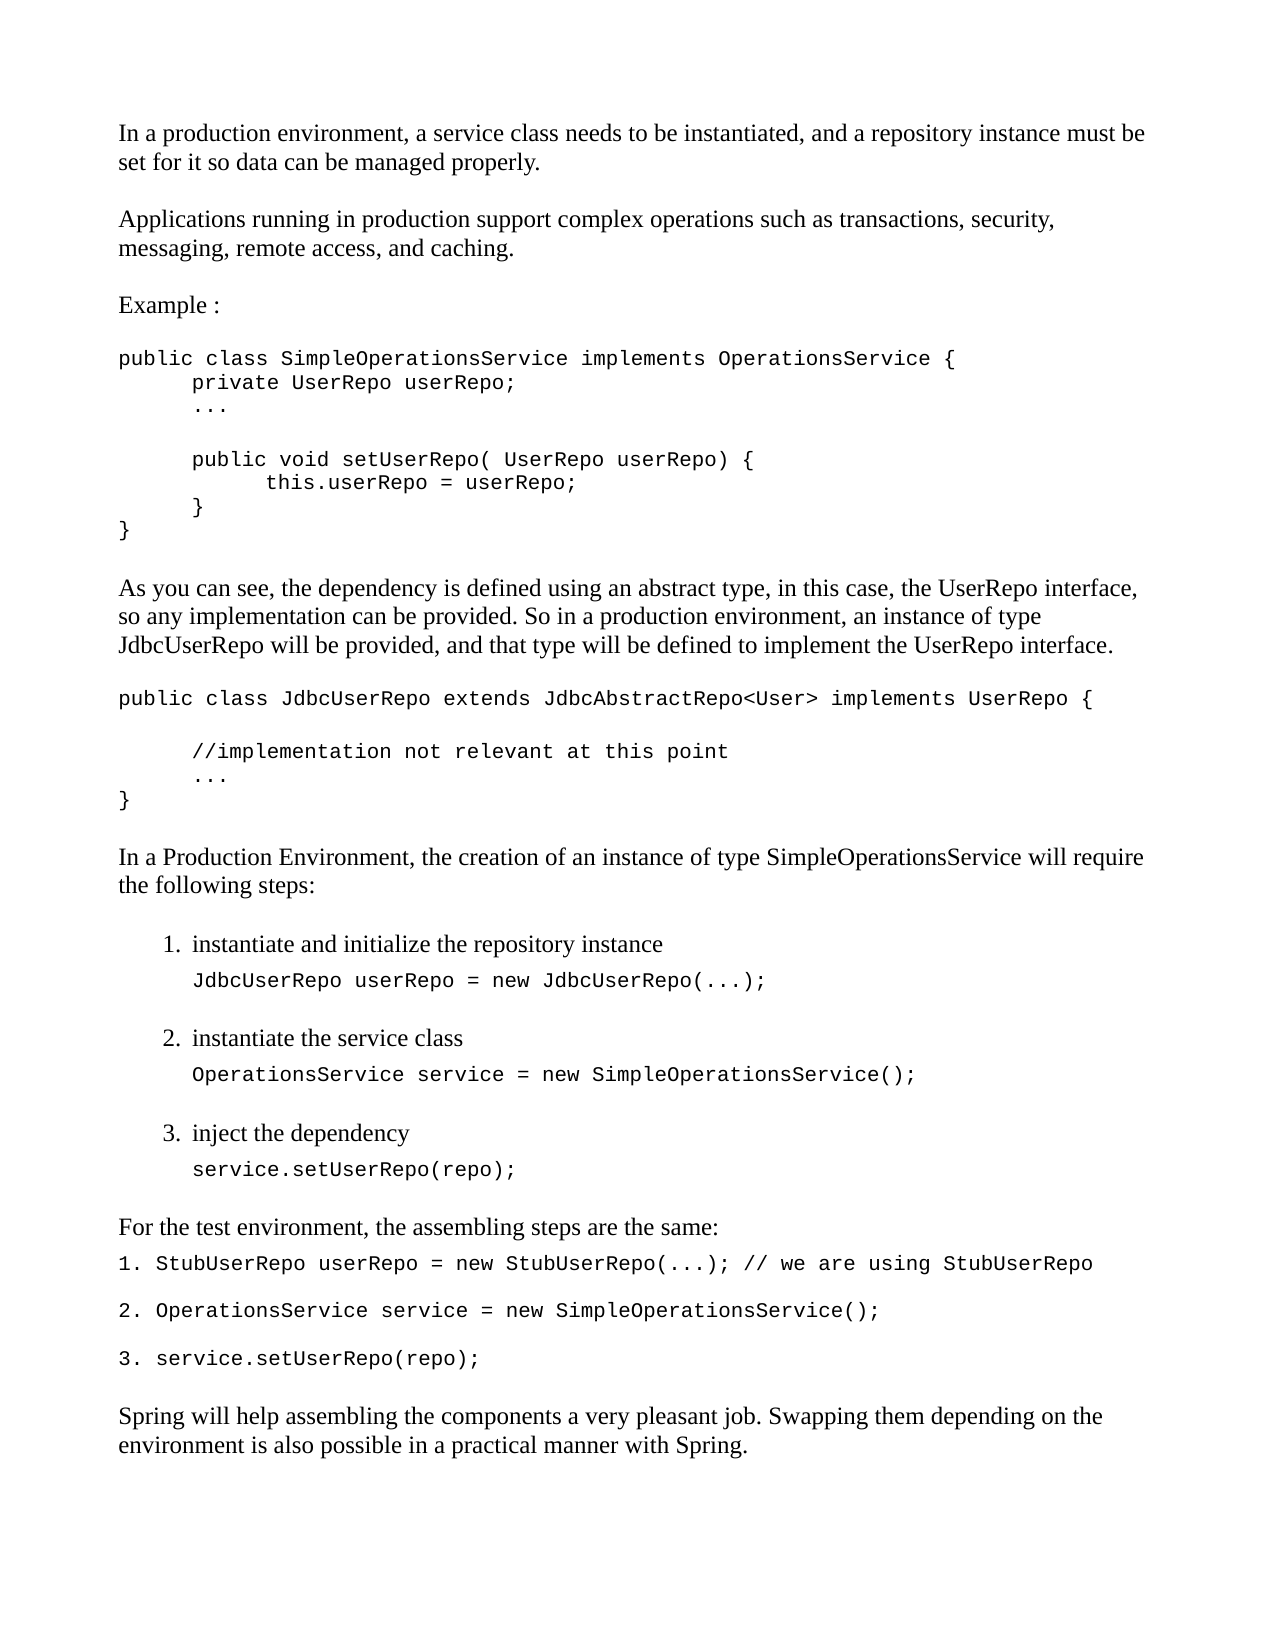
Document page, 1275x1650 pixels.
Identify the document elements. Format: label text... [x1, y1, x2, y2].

text 2. OperationsService service = new SimpleOperationsService(); [118, 1301, 1157, 1324]
text public class JdbcUserRepo extends JdbcAbstractRepo<User> implements UserRepo { [118, 688, 1157, 712]
list instantiate and initialize the repository instance [162, 929, 1157, 958]
text public void setUserRepo( UserRepo userRepo) { [118, 448, 1157, 472]
text } [118, 789, 1157, 812]
text ... [118, 765, 1157, 789]
text As you can see, the dependency is defined using an abstract type, in this case, the UserRepo interface, so any implementation can be provided. So in a production environment, an instance of type JdbcUserRepo will be provided, and that type will be defined to implement the UserRepo interface. [118, 573, 1157, 659]
text In a Production Environment, the creation of an instance of type SimpleOperationsService will require the following steps: [118, 842, 1157, 899]
text this.userRepo = userRepo; [118, 472, 1157, 496]
text 1. StubUserRepo userRepo = new StubUserRepo(...); // we are using StubUserRepo [118, 1253, 1157, 1277]
text Applications running in production support complex operations such as transactions, security, messaging, remote access, and caching. [118, 204, 1157, 262]
text private UserRepo userRepo; [118, 372, 1157, 395]
text } [118, 519, 1157, 543]
list instantiate the service class [162, 1023, 1157, 1052]
text ... [118, 395, 1157, 419]
text } [118, 496, 1157, 519]
text public class SimpleOperationsService implements OperationsService { [118, 348, 1157, 372]
list inject the dependency [162, 1118, 1157, 1146]
text For the test environment, the assembling steps are the same: [118, 1212, 1157, 1241]
text 3. service.setUserRepo(repo); [118, 1348, 1157, 1371]
list OperationsService service = new SimpleOperationsService(); [162, 1064, 1157, 1088]
text Spring will help assembling the components a very pleasant job. Swapping them depending on the environment is also possible in a practical manner with Spring. [118, 1401, 1157, 1458]
list service.setUserRepo(repo); [162, 1159, 1157, 1182]
text Example : [118, 291, 1157, 319]
text In a production environment, a service class needs to be instantiated, and a repository instance must be set for it so data can be managed properly. [118, 118, 1157, 176]
text //implementation not relevant at this point [118, 741, 1157, 765]
list JdbcUserRepo userRepo = new JdbcUserRepo(...); [162, 970, 1157, 994]
